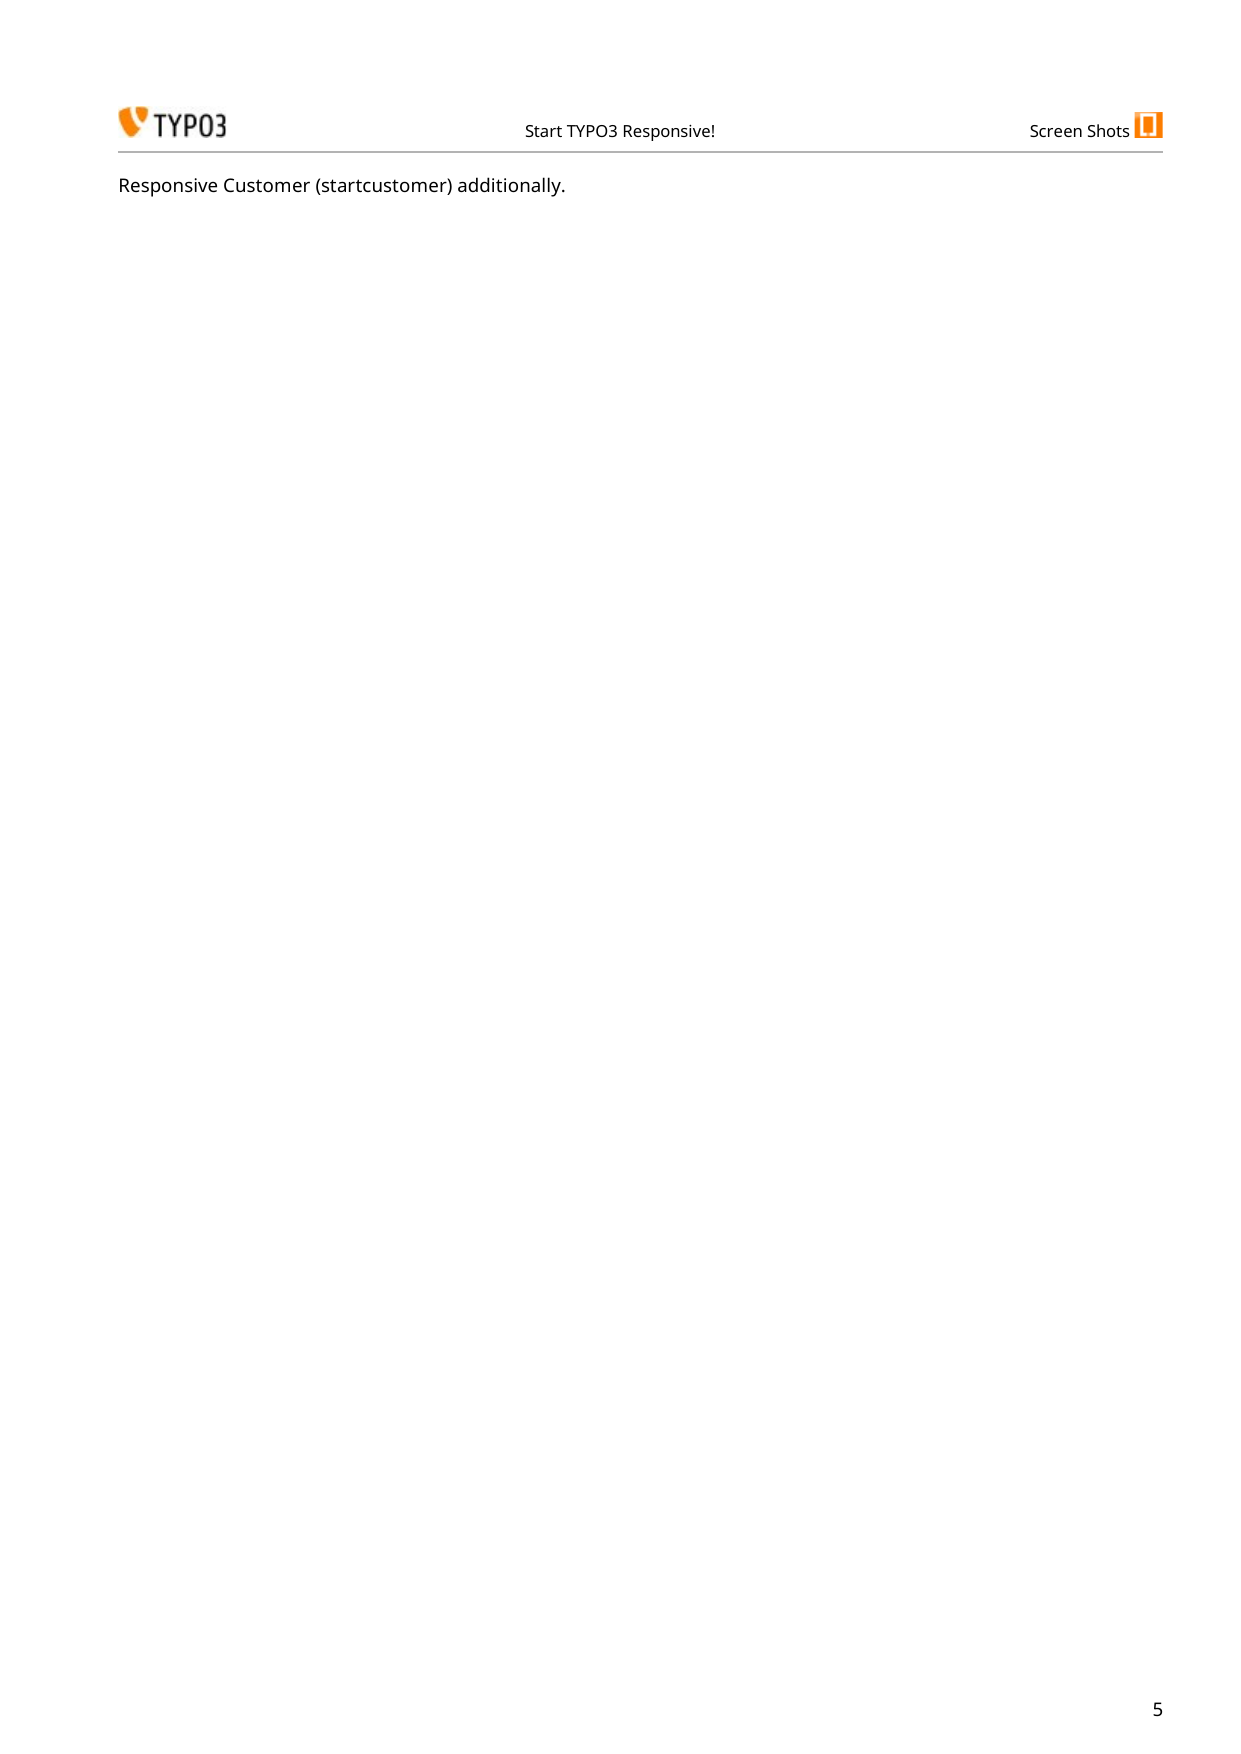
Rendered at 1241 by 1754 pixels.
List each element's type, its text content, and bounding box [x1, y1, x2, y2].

picture [1134, 112, 1163, 138]
picture [118, 106, 227, 138]
text Responsive Customer (startcustomer) additionally. [118, 172, 1163, 198]
